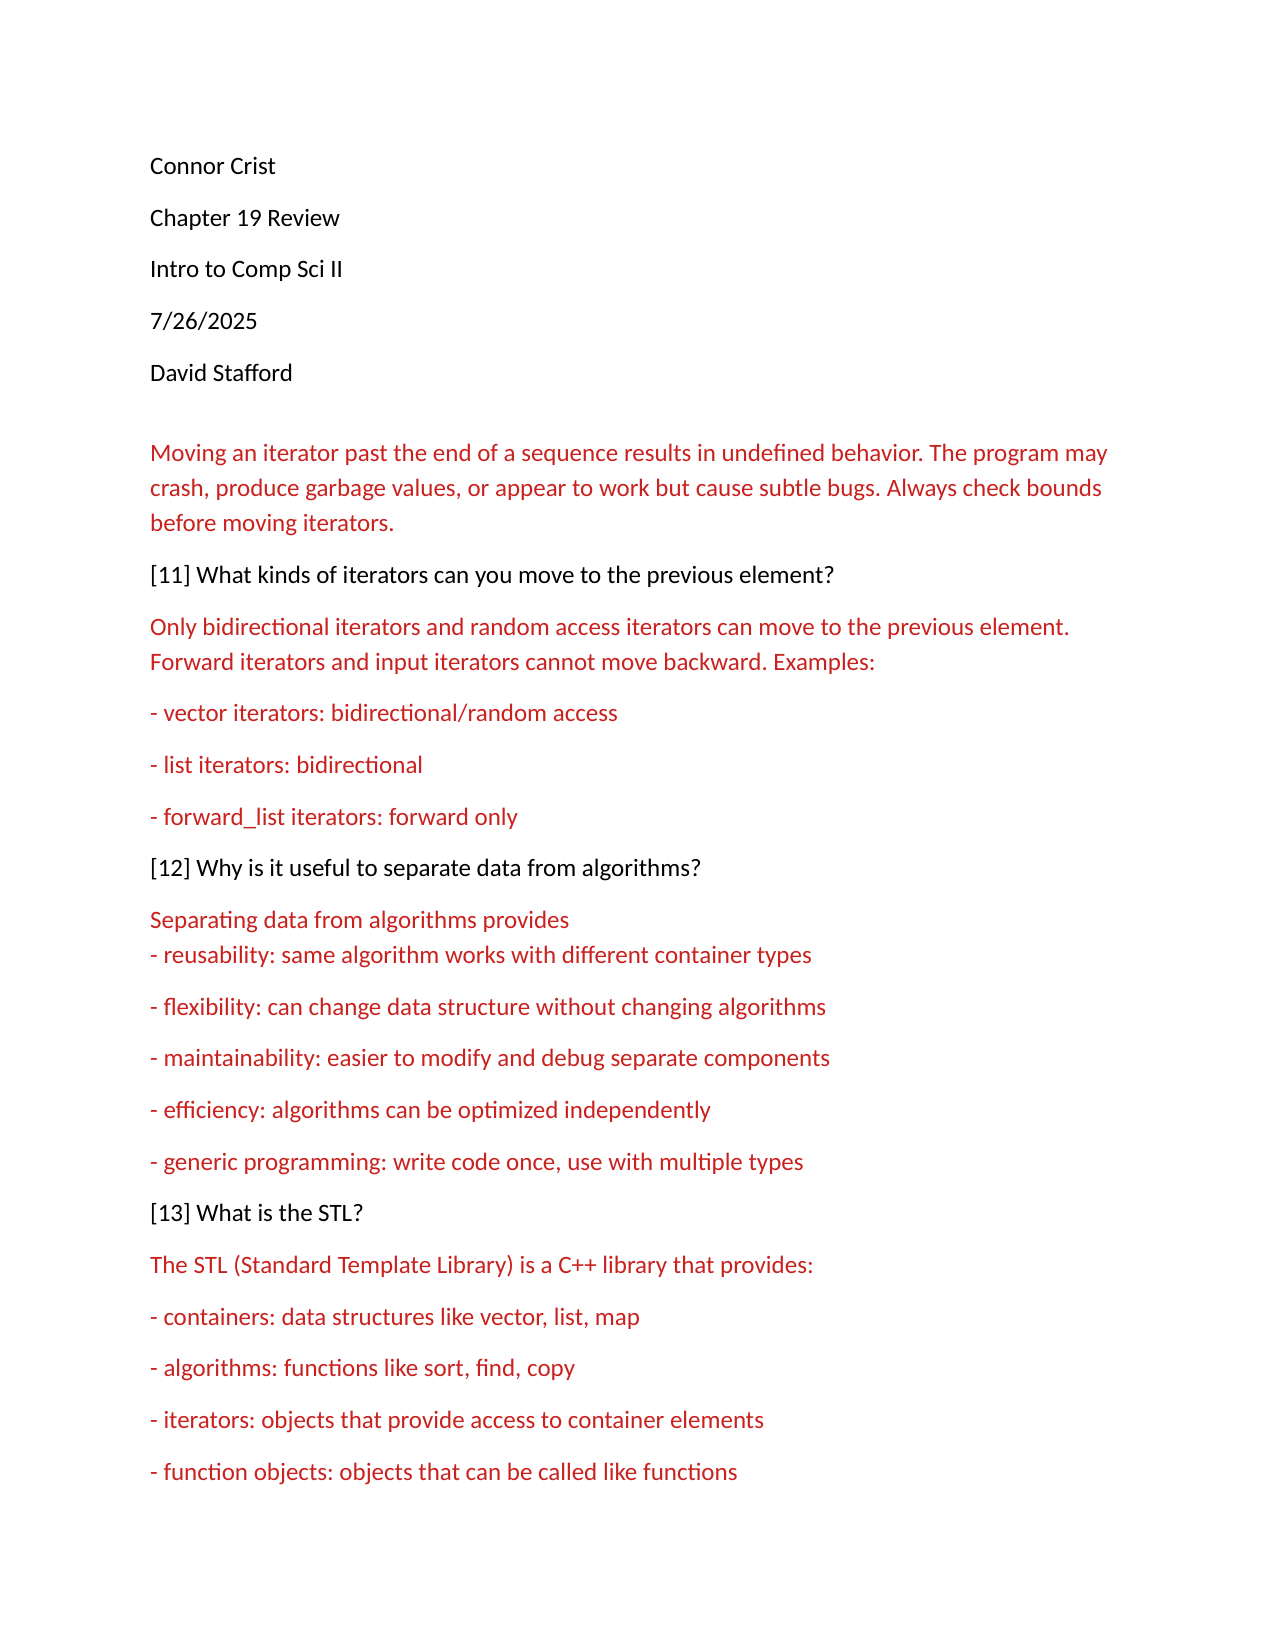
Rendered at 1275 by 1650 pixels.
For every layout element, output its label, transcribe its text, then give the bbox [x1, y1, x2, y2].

text Only bidirectional iterators and random access iterators can move to the previous element. Forward iterators and input iterators cannot move backward. Examples: [150, 611, 1125, 676]
text - algorithms: functions like sort, find, copy [150, 1353, 1125, 1383]
text [11] What kinds of iterators can you move to the previous element? [150, 559, 1125, 590]
text - maintainability: easier to modify and debug separate components [150, 1043, 1125, 1073]
text - flexibility: can change data structure without changing algorithms [150, 991, 1125, 1021]
text - forward_list iterators: forward only [150, 801, 1125, 831]
text [12] Why is it useful to separate data from algorithms? [150, 853, 1125, 883]
text - function objects: objects that can be called like functions [150, 1456, 1125, 1486]
text The STL (Standard Template Library) is a C++ library that provides: [150, 1249, 1125, 1280]
text - efficiency: algorithms can be optimized independently [150, 1094, 1125, 1125]
text [13] What is the STL? [150, 1198, 1125, 1228]
text - iterators: objects that provide access to container elements [150, 1404, 1125, 1435]
text - vector iterators: bidirectional/random access [150, 698, 1125, 728]
text - containers: data structures like vector, list, map [150, 1301, 1125, 1331]
text Moving an iterator past the end of a sequence results in undefined behavior. The program may crash, produce garbage values, or appear to work but cause subtle bugs. Always check bounds before moving iterators. [150, 438, 1125, 538]
text - generic programming: write code once, use with multiple types [150, 1146, 1125, 1176]
text Separating data from algorithms provides - reusability: same algorithm works with different container types [150, 904, 1125, 970]
text - list iterators: bidirectional [150, 749, 1125, 780]
